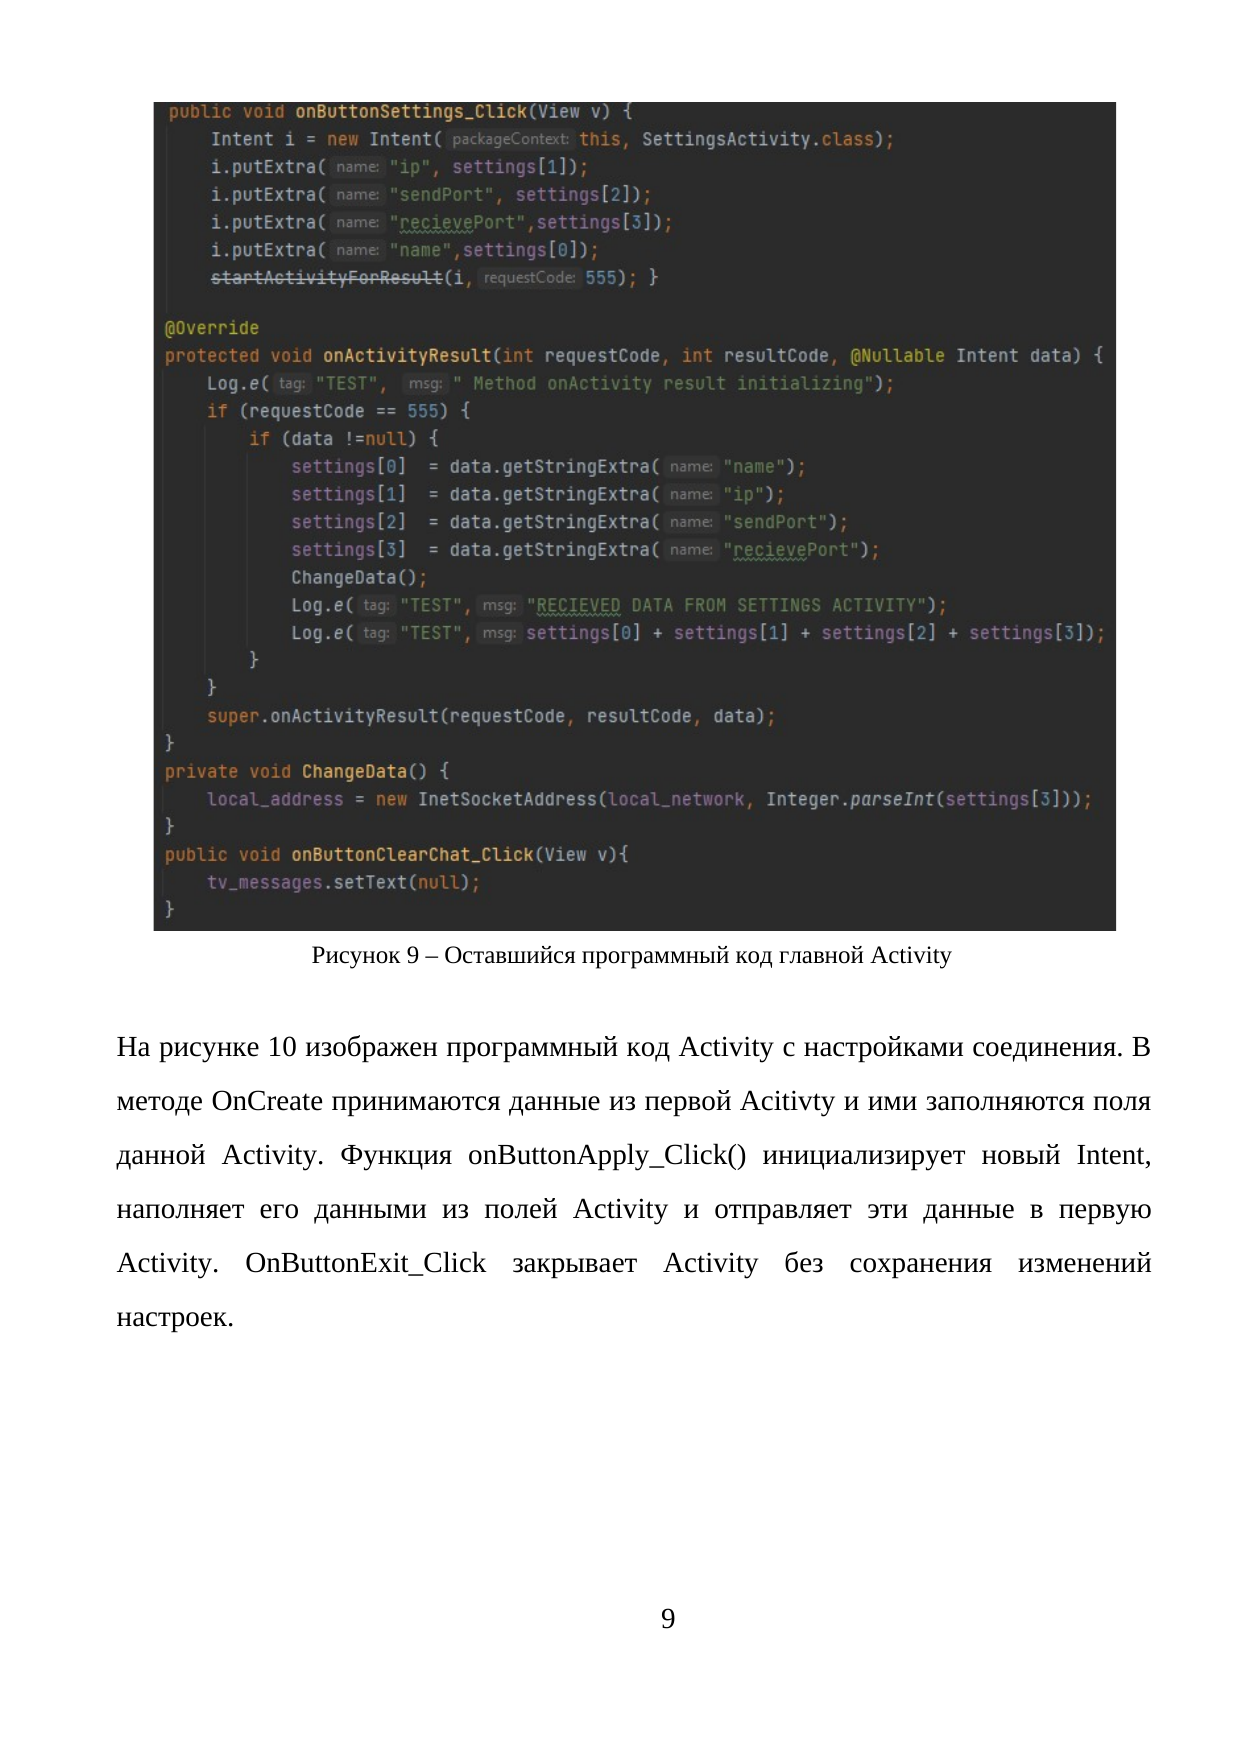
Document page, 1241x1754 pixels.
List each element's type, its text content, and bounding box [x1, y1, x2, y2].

text Рисунок 9 – Оставшийся программный код главной Activity [127, 940, 1143, 969]
text На рисунке 10 изображен программный код Activity с настройками соединения. В методе OnCreate принимаются данные из первой Acitivty и ими заполняются поля данной Activity. Функция onButtonApply_Click() инициализирует новый Intent, наполняет его данными из полей Activity и отправляет эти данные в первую Activity. OnButtonExit_Click закрывает Activity без сохранения изменений настроек. [116, 1029, 1153, 1332]
